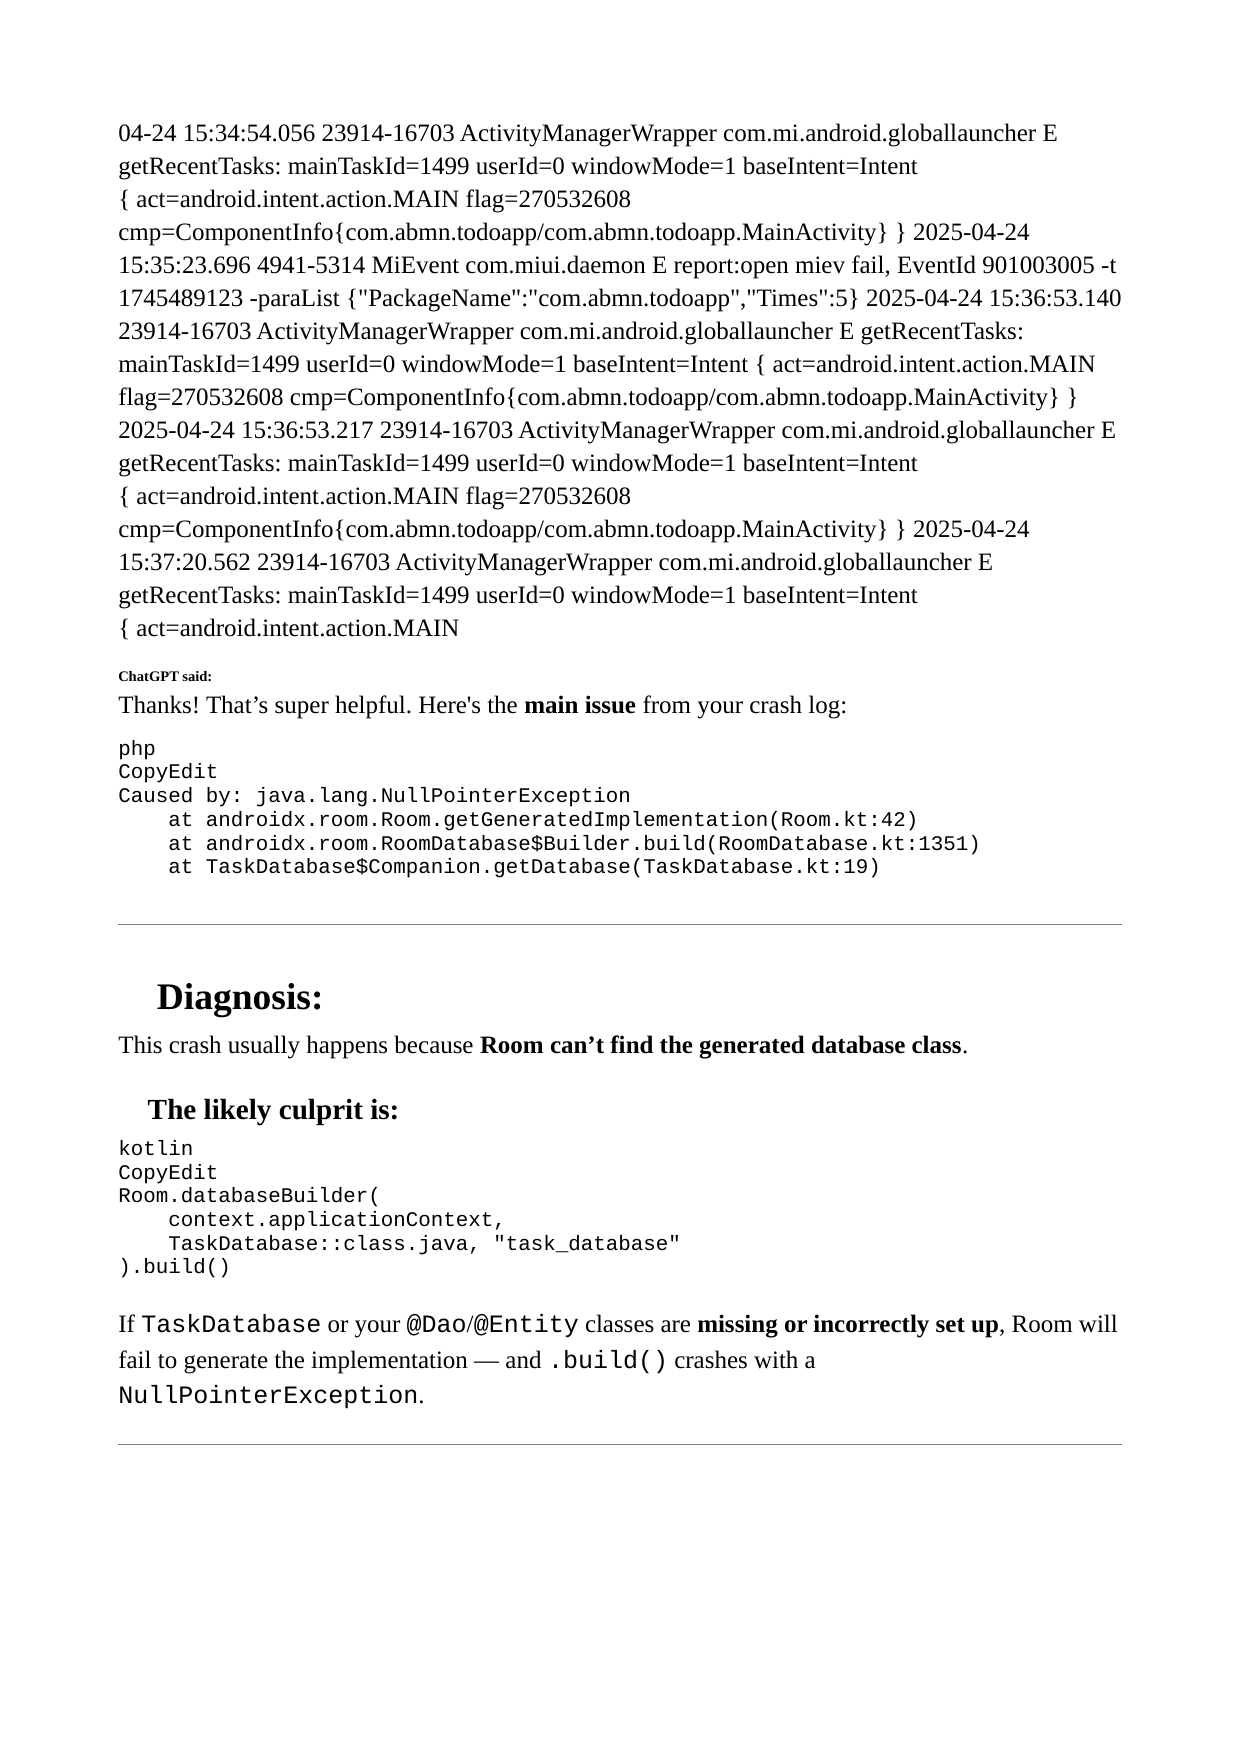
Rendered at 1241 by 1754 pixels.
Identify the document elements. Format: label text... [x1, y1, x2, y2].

text at TaskDatabase$Companion.getDatabase(TaskDatabase.kt:19) [118, 856, 1122, 880]
text php [118, 738, 1122, 762]
text kotlin [118, 1138, 1122, 1162]
text CopyEdit [118, 762, 1122, 785]
text at androidx.room.RoomDatabase$Builder.build(RoomDatabase.kt:1351) [118, 832, 1122, 856]
subtitle ✅ Diagnosis: [118, 974, 1122, 1017]
subtitle ChatGPT said: [118, 667, 1122, 684]
text Room.databaseBuilder( [118, 1186, 1122, 1209]
text If TaskDatabase or your @Dao/@Entity classes are missing or incorrectly set up, Room will fail to generate the implementation — and .build() crashes with a NullPointerException. [118, 1309, 1122, 1411]
text ).build() [118, 1256, 1122, 1280]
text Thanks! That’s super helpful. Here's the main issue from your crash log: [118, 690, 1122, 719]
text Caused by: java.lang.NullPointerException [118, 785, 1122, 809]
text at androidx.room.Room.getGeneratedImplementation(Room.kt:42) [118, 809, 1122, 832]
text CopyEdit [118, 1162, 1122, 1186]
text TaskDatabase::class.java, "task_database" [118, 1233, 1122, 1256]
text 04-24 15:34:54.056 23914-16703 ActivityManagerWrapper com.mi.android.globallauncher E getRecentTasks: mainTaskId=1499 userId=0 windowMode=1 baseIntent=Intent { act=android.intent.action.MAIN flag=270532608 cmp=ComponentInfo{com.abmn.todoapp/com.abmn.todoapp.MainActivity} } 2025-04-24 15:35:23.696 4941-5314 MiEvent com.miui.daemon E report:open miev fail, EventId 901003005 -t 1745489123 -paraList {"PackageName":"com.abmn.todoapp","Times":5} 2025-04-24 15:36:53.140 23914-16703 ActivityManagerWrapper com.mi.android.globallauncher E getRecentTasks: mainTaskId=1499 userId=0 windowMode=1 baseIntent=Intent { act=android.intent.action.MAIN flag=270532608 cmp=ComponentInfo{com.abmn.todoapp/com.abmn.todoapp.MainActivity} } 2025-04-24 15:36:53.217 23914-16703 ActivityManagerWrapper com.mi.android.globallauncher E getRecentTasks: mainTaskId=1499 userId=0 windowMode=1 baseIntent=Intent { act=android.intent.action.MAIN flag=270532608 cmp=ComponentInfo{com.abmn.todoapp/com.abmn.todoapp.MainActivity} } 2025-04-24 15:37:20.562 23914-16703 ActivityManagerWrapper com.mi.android.globallauncher E getRecentTasks: mainTaskId=1499 userId=0 windowMode=1 baseIntent=Intent { act=android.intent.action.MAIN [118, 118, 1122, 642]
text context.applicationContext, [118, 1209, 1122, 1233]
subtitle 💥 The likely culprit is: [118, 1092, 1122, 1126]
text This crash usually happens because Room can’t find the generated database class. [118, 1030, 1122, 1059]
